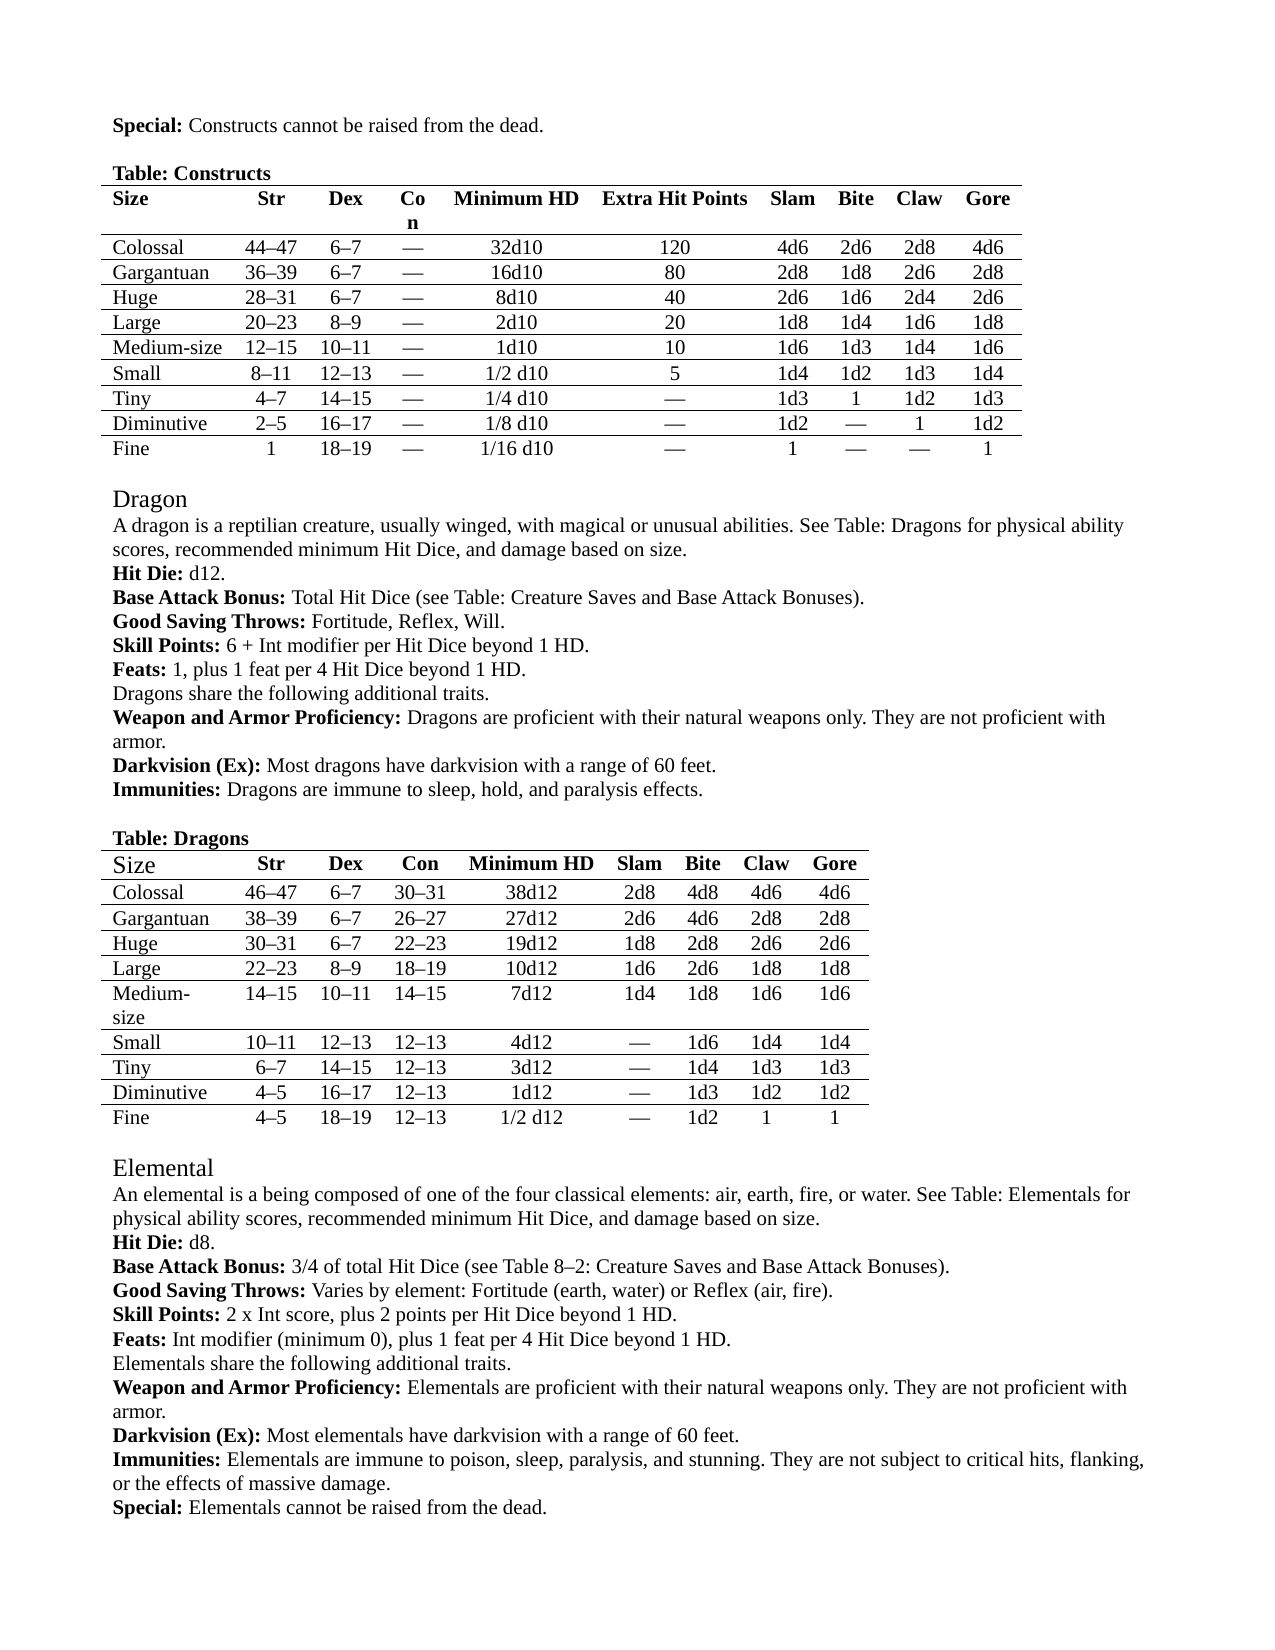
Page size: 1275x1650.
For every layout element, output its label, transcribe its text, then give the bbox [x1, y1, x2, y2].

table_cell 1d4 [673, 1055, 732, 1079]
table_cell 4–5 [234, 1105, 308, 1129]
table_cell 1d4 [827, 310, 885, 334]
table_cell 32d10 [443, 235, 591, 259]
table_cell 7d12 [458, 981, 606, 1029]
text Darkvision (Ex): Most elementals have darkvision with a range of 60 feet. [112, 1423, 1162, 1447]
table_cell 20 [591, 310, 759, 334]
table_cell Extra Hit Points [591, 186, 759, 234]
table_cell 1d4 [732, 1030, 801, 1054]
table_cell Str [234, 186, 308, 234]
table_cell Size [101, 851, 234, 879]
table_cell Bite [673, 851, 732, 879]
table_cell Slam [606, 851, 673, 879]
table_cell — [591, 386, 759, 409]
table_cell 46–47 [234, 880, 308, 904]
table_cell 1d2 [673, 1105, 732, 1129]
table_header Table: Dragons [101, 825, 868, 849]
table_cell 1d4 [885, 335, 954, 359]
table_cell 1d6 [759, 335, 827, 359]
table_cell 2d8 [954, 260, 1022, 284]
table_cell 27d12 [458, 905, 606, 929]
table_cell Claw [732, 851, 801, 879]
text Skill Points: 6 + Int modifier per Hit Dice beyond 1 HD. [112, 633, 1162, 657]
table_cell 12–13 [383, 1055, 457, 1079]
table_cell 1d4 [801, 1030, 868, 1054]
table_cell 18–19 [383, 956, 457, 980]
table_cell Medium-size [101, 335, 234, 359]
table_header Table: Constructs [101, 161, 1022, 185]
table_cell 1d2 [801, 1080, 868, 1104]
table_cell 12–13 [383, 1080, 457, 1104]
table_cell — [591, 436, 759, 460]
table_cell 4d6 [954, 235, 1022, 259]
table_cell 1d4 [954, 360, 1022, 384]
table_cell Minimum HD [443, 186, 591, 234]
text Weapon and Armor Proficiency: Dragons are proficient with their natural weapons only. They are not proficient with armor. [112, 705, 1162, 753]
table_cell 38d12 [458, 880, 606, 904]
table_cell 1/2 d12 [458, 1105, 606, 1129]
table_cell 1d2 [885, 386, 954, 409]
table_cell 12–13 [308, 1030, 383, 1054]
table_cell — [827, 411, 885, 435]
table_cell Tiny [101, 386, 234, 409]
table_cell — [383, 260, 442, 284]
table_cell Huge [101, 931, 234, 954]
table_cell — [383, 285, 442, 309]
table_cell 2d6 [954, 285, 1022, 309]
table_cell — [606, 1105, 673, 1129]
table_cell 6–7 [308, 235, 383, 259]
table_cell 1d8 [606, 931, 673, 954]
table_cell 4d6 [759, 235, 827, 259]
table_cell 1d8 [673, 981, 732, 1029]
table_cell 1d10 [443, 335, 591, 359]
text Base Attack Bonus: 3/4 of total Hit Dice (see Table 8–2: Creature Saves and Base Attack Bonuses). [112, 1254, 1162, 1278]
table_cell 1d2 [827, 360, 885, 384]
table_cell 1d3 [827, 335, 885, 359]
table_cell 4d6 [801, 880, 868, 904]
table_cell 1 [759, 436, 827, 460]
table_cell 14–15 [234, 981, 308, 1029]
table_cell 4d8 [673, 880, 732, 904]
text Immunities: Dragons are immune to sleep, hold, and paralysis effects. [112, 777, 1162, 801]
table_cell 1/4 d10 [443, 386, 591, 409]
table_cell 12–13 [383, 1030, 457, 1054]
table_cell 10–11 [234, 1030, 308, 1054]
table_cell 30–31 [383, 880, 457, 904]
table_cell 1 [827, 386, 885, 409]
text An elemental is a being composed of one of the four classical elements: air, earth, fire, or water. See Table: Elementals for physical ability scores, recommended minimum Hit Dice, and damage based on size. [112, 1182, 1162, 1230]
table_cell 14–15 [383, 981, 457, 1029]
table_cell 1d8 [801, 956, 868, 980]
table_cell 1 [234, 436, 308, 460]
table_cell — [591, 411, 759, 435]
table_cell Colossal [101, 880, 234, 904]
table_cell 80 [591, 260, 759, 284]
table_cell — [885, 436, 954, 460]
table_cell 22–23 [234, 956, 308, 980]
table_cell 1/2 d10 [443, 360, 591, 384]
table_cell 3d12 [458, 1055, 606, 1079]
table_cell 16–17 [308, 1080, 383, 1104]
table_cell — [606, 1030, 673, 1054]
table_cell 10 [591, 335, 759, 359]
text Weapon and Armor Proficiency: Elementals are proficient with their natural weapons only. They are not proficient with armor. [112, 1374, 1162, 1423]
table_cell 4d6 [732, 880, 801, 904]
table_cell 2d6 [827, 235, 885, 259]
table_cell 2d8 [759, 260, 827, 284]
table_cell 6–7 [308, 880, 383, 904]
table_cell 2d6 [801, 931, 868, 954]
table_cell 1/16 d10 [443, 436, 591, 460]
table_cell — [383, 436, 442, 460]
table_cell Tiny [101, 1055, 234, 1079]
text Skill Points: 2 x Int score, plus 2 points per Hit Dice beyond 1 HD. [112, 1302, 1162, 1326]
table_cell 8d10 [443, 285, 591, 309]
text Feats: 1, plus 1 feat per 4 Hit Dice beyond 1 HD. [112, 657, 1162, 681]
table_cell 38–39 [234, 905, 308, 929]
table_cell — [606, 1055, 673, 1079]
table_cell 120 [591, 235, 759, 259]
text Immunities: Elementals are immune to poison, sleep, paralysis, and stunning. They are not subject to critical hits, flanking, or the effects of massive damage. [112, 1447, 1162, 1495]
table_cell 1d2 [954, 411, 1022, 435]
table_cell Small [101, 1030, 234, 1054]
table_cell 4d12 [458, 1030, 606, 1054]
table_cell 18–19 [308, 436, 383, 460]
text A dragon is a reptilian creature, usually winged, with magical or unusual abilities. See Table: Dragons for physical ability scores, recommended minimum Hit Dice, and damage based on size. [112, 513, 1162, 561]
table_cell 44–47 [234, 235, 308, 259]
table_cell 1d8 [954, 310, 1022, 334]
subtitle Dragon [112, 484, 1162, 513]
table_cell 2d6 [673, 956, 732, 980]
table_cell — [606, 1080, 673, 1104]
text Hit Die: d12. [112, 561, 1162, 585]
table_cell Minimum HD [458, 851, 606, 879]
table_cell 10–11 [308, 981, 383, 1029]
text Dragons share the following additional traits. [112, 681, 1162, 705]
table_cell Large [101, 956, 234, 980]
table_cell 4–5 [234, 1080, 308, 1104]
text Hit Die: d8. [112, 1230, 1162, 1254]
table_cell Diminutive [101, 1080, 234, 1104]
table_cell 6–7 [308, 931, 383, 954]
table_cell Huge [101, 285, 234, 309]
table_cell Diminutive [101, 411, 234, 435]
table_cell 2d6 [885, 260, 954, 284]
table_cell 14–15 [308, 386, 383, 409]
table_cell 18–19 [308, 1105, 383, 1129]
table_cell 26–27 [383, 905, 457, 929]
table_cell — [383, 235, 442, 259]
table_cell 2–5 [234, 411, 308, 435]
table_cell Small [101, 360, 234, 384]
table_cell 1d6 [954, 335, 1022, 359]
table_cell Dex [308, 186, 383, 234]
table_cell 2d8 [885, 235, 954, 259]
text Base Attack Bonus: Total Hit Dice (see Table: Creature Saves and Base Attack Bonuses). [112, 585, 1162, 609]
table_cell 19d12 [458, 931, 606, 954]
table_cell 1d8 [732, 956, 801, 980]
table_cell 1d3 [673, 1080, 732, 1104]
table_cell 12–13 [383, 1105, 457, 1129]
table_cell 36–39 [234, 260, 308, 284]
table_cell Con [383, 851, 457, 879]
table_cell 6–7 [308, 260, 383, 284]
table_cell 30–31 [234, 931, 308, 954]
table_cell 16–17 [308, 411, 383, 435]
table_cell 1d2 [759, 411, 827, 435]
table_cell 22–23 [383, 931, 457, 954]
table_cell Gore [801, 851, 868, 879]
table_cell — [383, 335, 442, 359]
table_cell Con [383, 186, 442, 234]
table_cell Claw [885, 186, 954, 234]
table_cell Gargantuan [101, 905, 234, 929]
text Good Saving Throws: Varies by element: Fortitude (earth, water) or Reflex (air, fire). [112, 1278, 1162, 1302]
table_cell 1d4 [759, 360, 827, 384]
table_cell Bite [827, 186, 885, 234]
table_cell 2d8 [732, 905, 801, 929]
table_cell 1d3 [801, 1055, 868, 1079]
table_cell Size [101, 186, 234, 234]
table_cell 2d8 [606, 880, 673, 904]
table_cell 1d12 [458, 1080, 606, 1104]
text Special: Constructs cannot be raised from the dead. [112, 112, 1162, 137]
table_cell 1d6 [673, 1030, 732, 1054]
table_cell Medium-size [101, 981, 234, 1029]
table_cell Fine [101, 1105, 234, 1129]
table_cell — [383, 411, 442, 435]
table_cell 1d3 [885, 360, 954, 384]
text Good Saving Throws: Fortitude, Reflex, Will. [112, 609, 1162, 633]
table_cell 2d8 [673, 931, 732, 954]
table_cell 1d6 [732, 981, 801, 1029]
table_cell 2d6 [759, 285, 827, 309]
text Elementals share the following additional traits. [112, 1351, 1162, 1374]
table_cell — [383, 310, 442, 334]
table_cell 1d6 [606, 956, 673, 980]
table_cell 8–9 [308, 956, 383, 980]
table_cell 5 [591, 360, 759, 384]
table_cell 6–7 [308, 285, 383, 309]
table_cell Colossal [101, 235, 234, 259]
table_cell 20–23 [234, 310, 308, 334]
table_cell 1d3 [759, 386, 827, 409]
table_cell — [827, 436, 885, 460]
table_cell 6–7 [234, 1055, 308, 1079]
table_cell 6–7 [308, 905, 383, 929]
table_cell — [383, 360, 442, 384]
table_cell 10–11 [308, 335, 383, 359]
table_cell 1/8 d10 [443, 411, 591, 435]
table_cell 40 [591, 285, 759, 309]
table_cell 1d8 [827, 260, 885, 284]
table_cell 1 [885, 411, 954, 435]
table_cell 2d8 [801, 905, 868, 929]
table_cell 14–15 [308, 1055, 383, 1079]
table_cell 12–13 [308, 360, 383, 384]
table_cell 1d4 [606, 981, 673, 1029]
table_cell Fine [101, 436, 234, 460]
subtitle Elemental [112, 1153, 1162, 1182]
table_cell 8–11 [234, 360, 308, 384]
table_cell 12–15 [234, 335, 308, 359]
table_cell 2d6 [606, 905, 673, 929]
table_cell Dex [308, 851, 383, 879]
table_cell 1d3 [732, 1055, 801, 1079]
table_cell 4–7 [234, 386, 308, 409]
table_cell 10d12 [458, 956, 606, 980]
table_cell Large [101, 310, 234, 334]
table_cell 16d10 [443, 260, 591, 284]
table_cell 28–31 [234, 285, 308, 309]
text Feats: Int modifier (minimum 0), plus 1 feat per 4 Hit Dice beyond 1 HD. [112, 1326, 1162, 1351]
table_cell 1d3 [954, 386, 1022, 409]
table_cell Gore [954, 186, 1022, 234]
table_cell 1d2 [732, 1080, 801, 1104]
table_cell 1 [801, 1105, 868, 1129]
table_cell 1 [732, 1105, 801, 1129]
table_cell 2d6 [732, 931, 801, 954]
table_cell Str [234, 851, 308, 879]
table_cell Slam [759, 186, 827, 234]
text Special: Elementals cannot be raised from the dead. [112, 1495, 1162, 1519]
table_cell — [383, 386, 442, 409]
table_cell 1d6 [827, 285, 885, 309]
table_cell 1d8 [759, 310, 827, 334]
text Darkvision (Ex): Most dragons have darkvision with a range of 60 feet. [112, 753, 1162, 777]
table_cell 4d6 [673, 905, 732, 929]
table_cell 2d10 [443, 310, 591, 334]
table_cell 1 [954, 436, 1022, 460]
table_cell 2d4 [885, 285, 954, 309]
table_cell 1d6 [885, 310, 954, 334]
table_cell 8–9 [308, 310, 383, 334]
table_cell 1d6 [801, 981, 868, 1029]
table_cell Gargantuan [101, 260, 234, 284]
